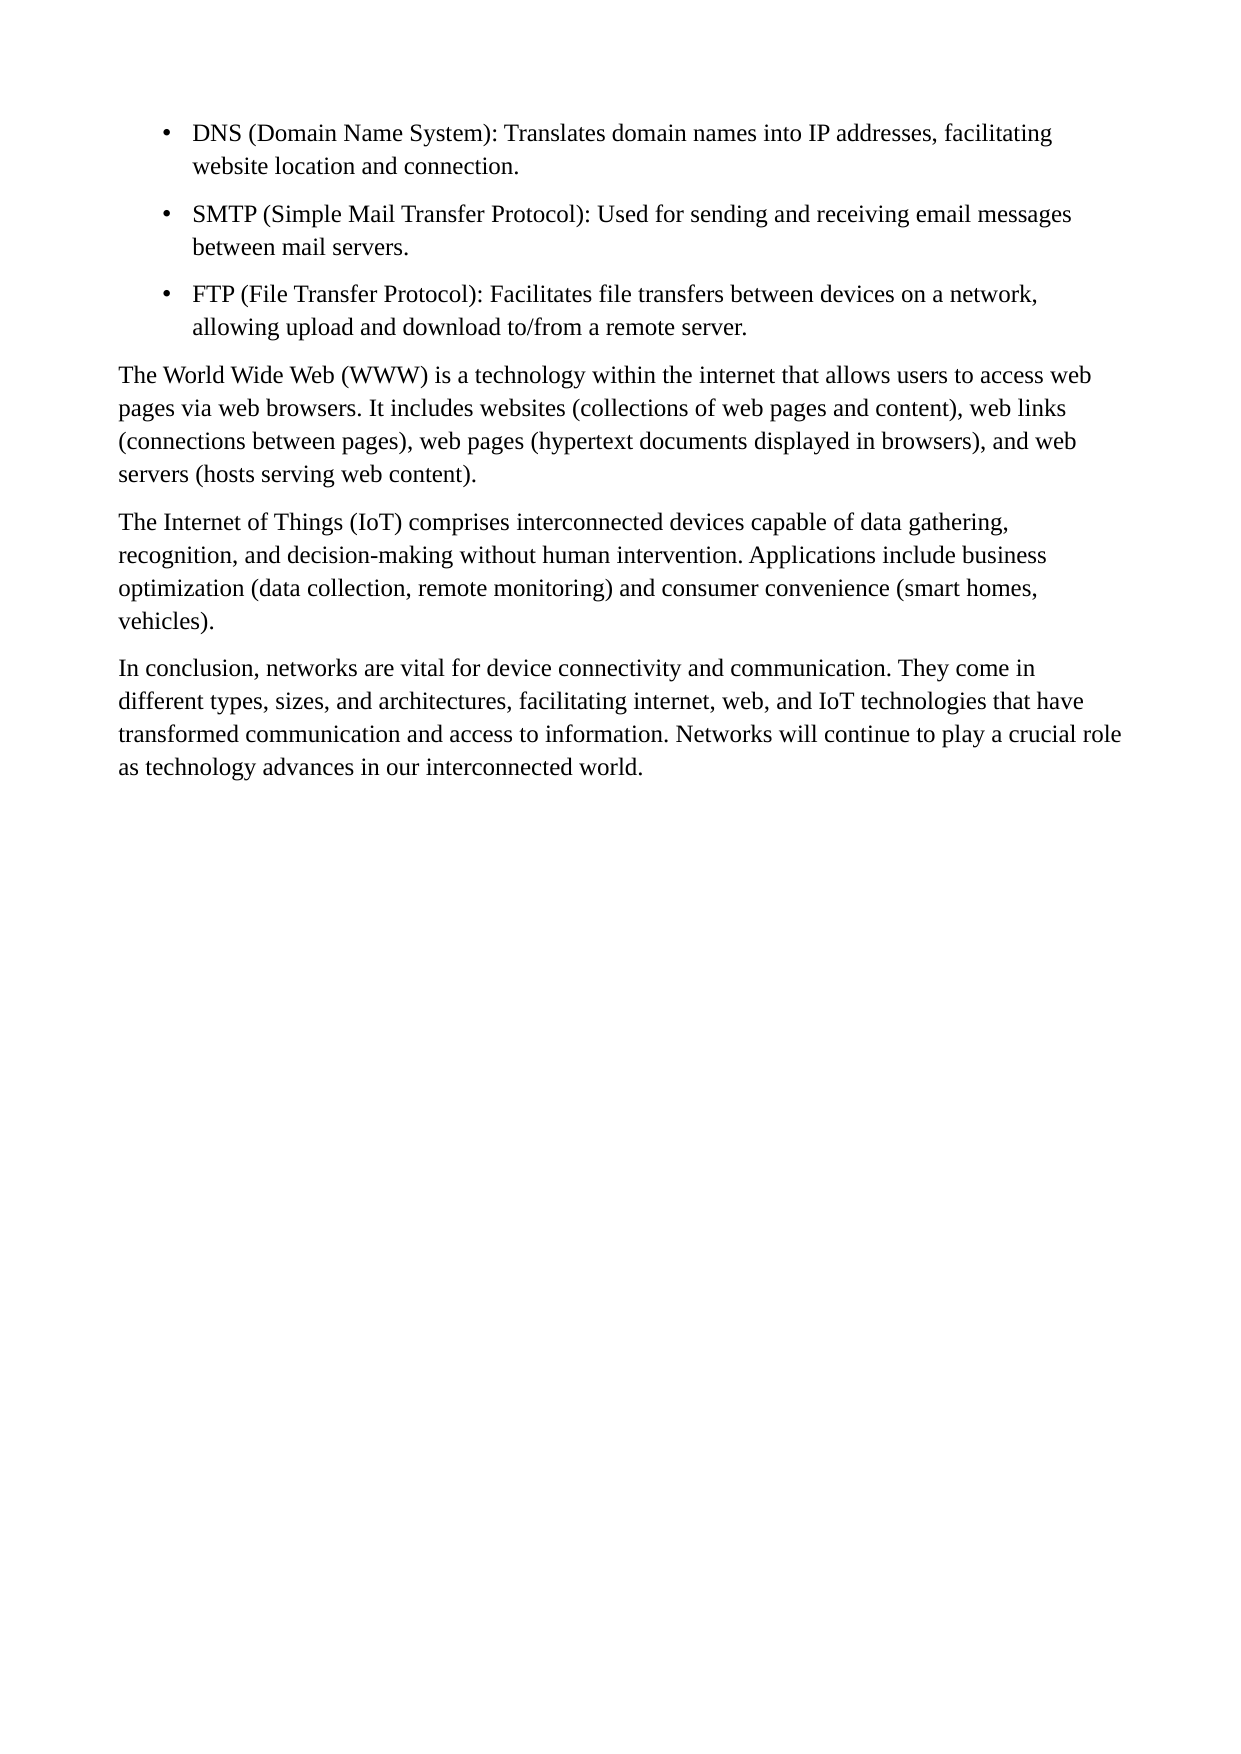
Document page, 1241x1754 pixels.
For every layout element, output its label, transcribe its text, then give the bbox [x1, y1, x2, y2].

text In conclusion, networks are vital for device connectivity and communication. They come in different types, sizes, and architectures, facilitating internet, web, and IoT technologies that have transformed communication and access to information. Networks will continue to play a crucial role as technology advances in our interconnected world. [118, 653, 1122, 781]
list DNS (Domain Name System): Translates domain names into IP addresses, facilitating website location and connection. [162, 118, 1122, 180]
text The World Wide Web (WWW) is a technology within the internet that allows users to access web pages via web browsers. It includes websites (collections of web pages and content), web links (connections between pages), web pages (hypertext documents displayed in browsers), and web servers (hosts serving web content). [118, 360, 1122, 488]
list FTP (File Transfer Protocol): Facilitates file transfers between devices on a network, allowing upload and download to/from a remote server. [162, 279, 1122, 341]
list SMTP (Simple Mail Transfer Protocol): Used for sending and receiving email messages between mail servers. [162, 199, 1122, 261]
text The Internet of Things (IoT) comprises interconnected devices capable of data gathering, recognition, and decision-making without human intervention. Applications include business optimization (data collection, remote monitoring) and consumer convenience (smart homes, vehicles). [118, 507, 1122, 634]
